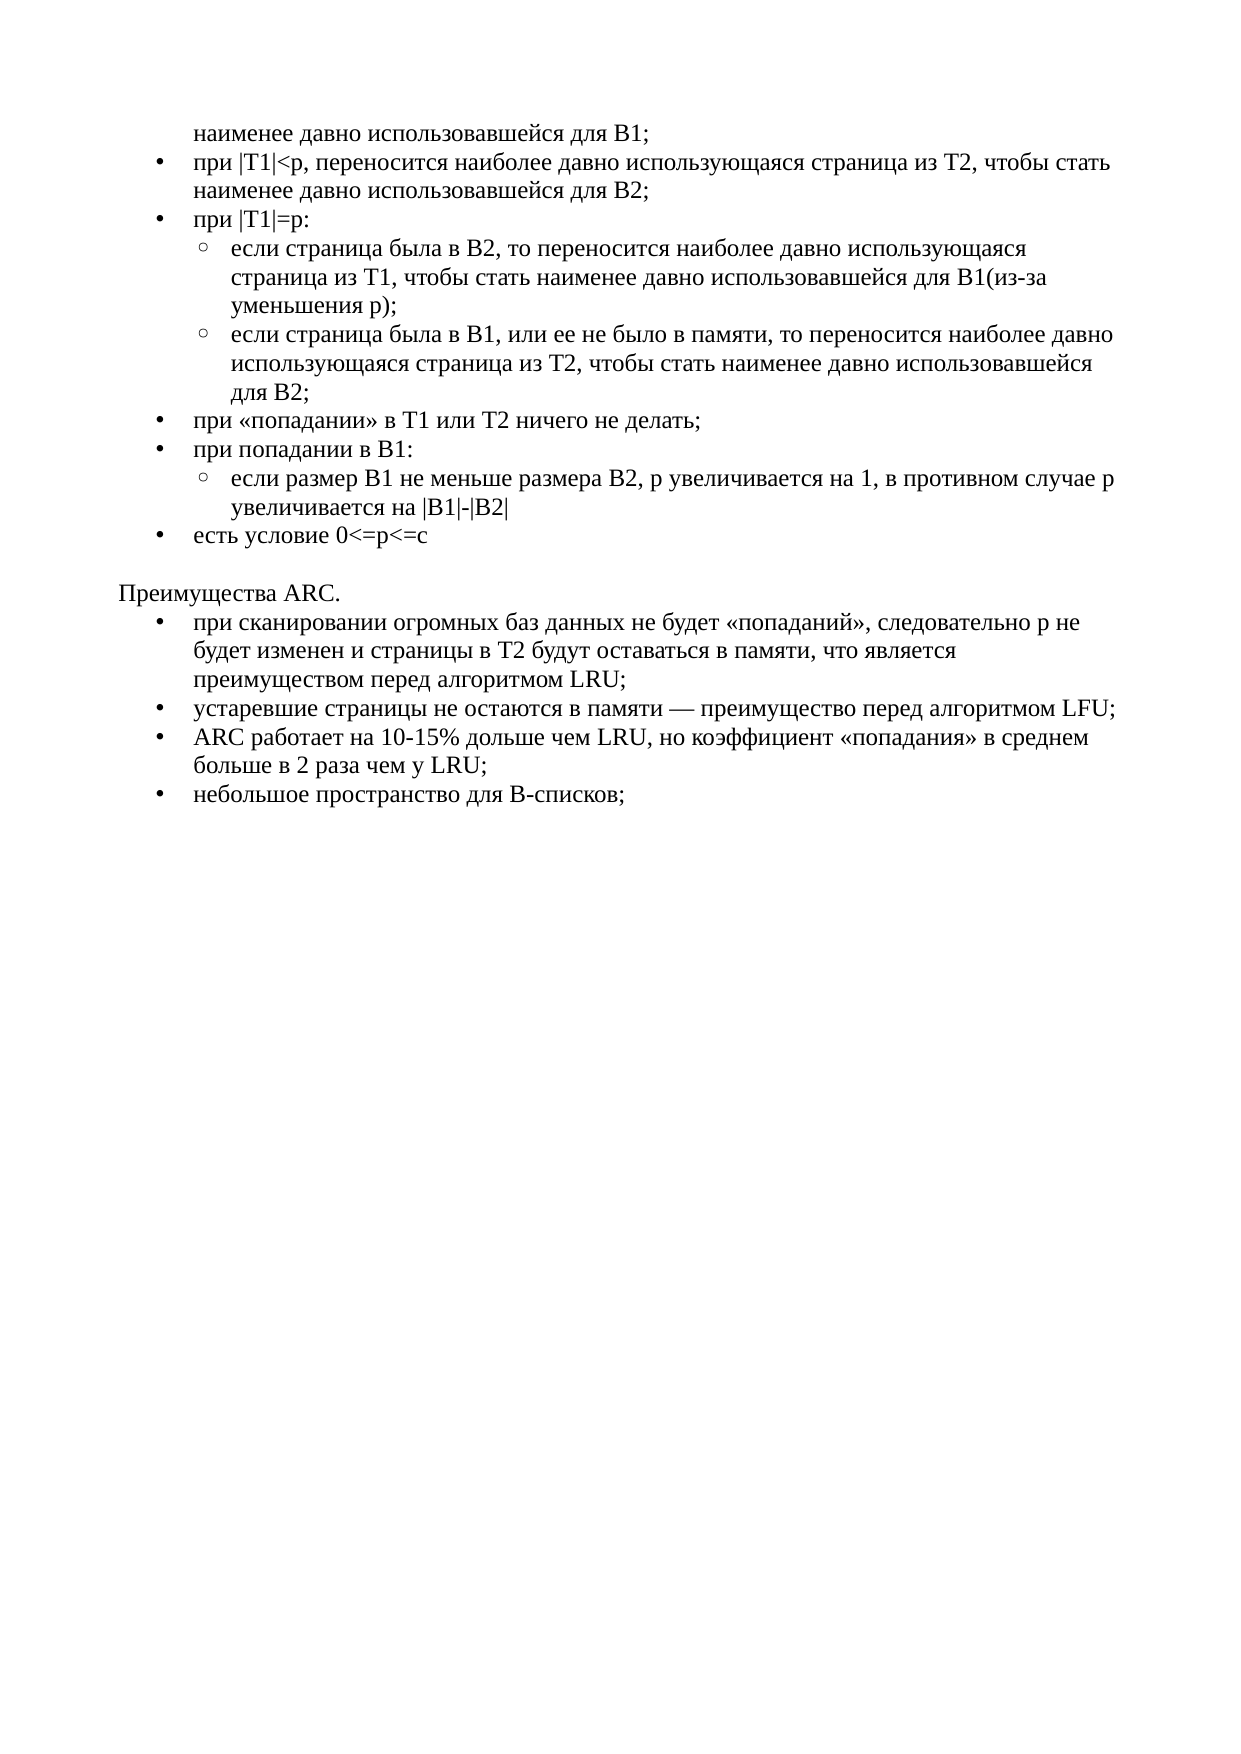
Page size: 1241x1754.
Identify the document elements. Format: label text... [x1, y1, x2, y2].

list есть условие 0<=p<=c [156, 521, 1122, 549]
list при сканировании огромных баз данных не будет «попаданий», следовательно p не будет изменен и страницы в T2 будут оставаться в памяти, что является преимуществом перед алгоритмом LRU; [156, 607, 1122, 693]
list устаревшие страницы не остаются в памяти — преимущество перед алгоритмом LFU; [156, 693, 1122, 722]
list при «попадании» в T1 или T2 ничего не делать; [156, 406, 1122, 434]
list при |T1|<p, переносится наиболее давно использующаяся страница из T2, чтобы стать наименее давно использовавшейся для B2; [156, 147, 1122, 204]
list если страница была в B2, то переносится наиболее давно использующаяся страница из T1, чтобы стать наименее давно использовавшейся для B1(из-за уменьшения p); [193, 233, 1122, 319]
list небольшое пространство для B-списков; [156, 779, 1122, 808]
list при |T1|=p: [156, 204, 1122, 233]
list наименее давно использовавшейся для B1; [156, 118, 1122, 147]
list если страница была в B1, или ее не было в памяти, то переносится наиболее давно использующаяся страница из T2, чтобы стать наименее давно использовавшейся для B2; [193, 319, 1122, 406]
text Преимущества ARC. [118, 578, 1122, 607]
list если размер B1 не меньше размера B2, p увеличивается на 1, в противном случае p увеличивается на |B1|-|B2| [193, 463, 1122, 521]
list при попадании в B1: [156, 434, 1122, 463]
list ARC работает на 10-15% дольше чем LRU, но коэффициент «попадания» в среднем больше в 2 раза чем у LRU; [156, 722, 1122, 779]
